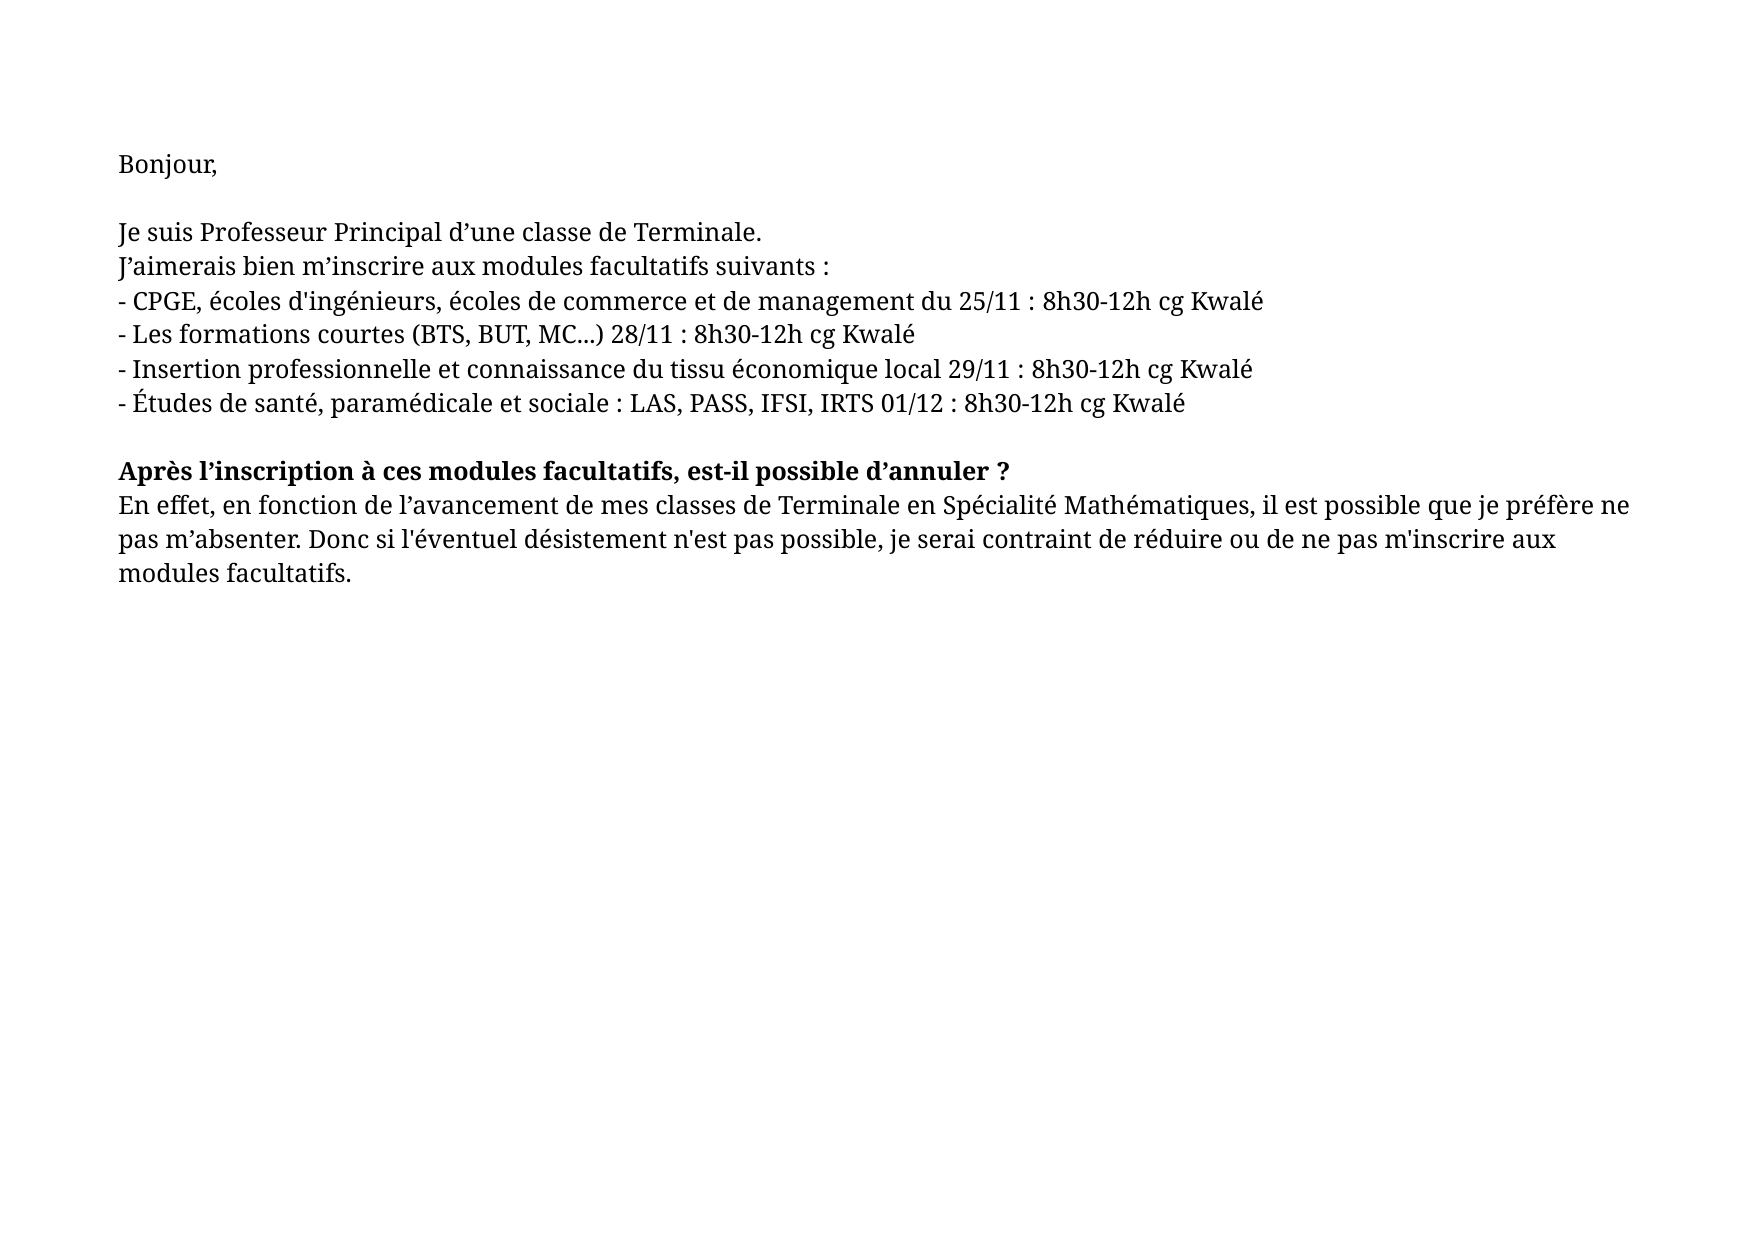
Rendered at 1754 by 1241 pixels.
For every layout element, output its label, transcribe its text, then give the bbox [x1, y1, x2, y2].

text Bonjour, Je suis Professeur Principal d’une classe de Terminale. J’aimerais bien m’inscrire aux modules facultatifs suivants : - CPGE, écoles d'ingénieurs, écoles de commerce et de management du 25/11 : 8h30-12h cg Kwalé - Les formations courtes (BTS, BUT, MC...) 28/11 : 8h30-12h cg Kwalé - Insertion professionnelle et connaissance du tissu économique local 29/11 : 8h30-12h cg Kwalé - Études de santé, paramédicale et sociale : LAS, PASS, IFSI, IRTS 01/12 : 8h30-12h cg Kwalé Après l’inscription à ces modules facultatifs, est-il possible d’annuler ? En effet, en fonction de l’avancement de mes classes de Terminale en Spécialité Mathématiques, il est possible que je préfère ne pas m’absenter. Donc si l'éventuel désistement n'est pas possible, je serai contraint de réduire ou de ne pas m'inscrire aux modules facultatifs. [118, 147, 1636, 590]
